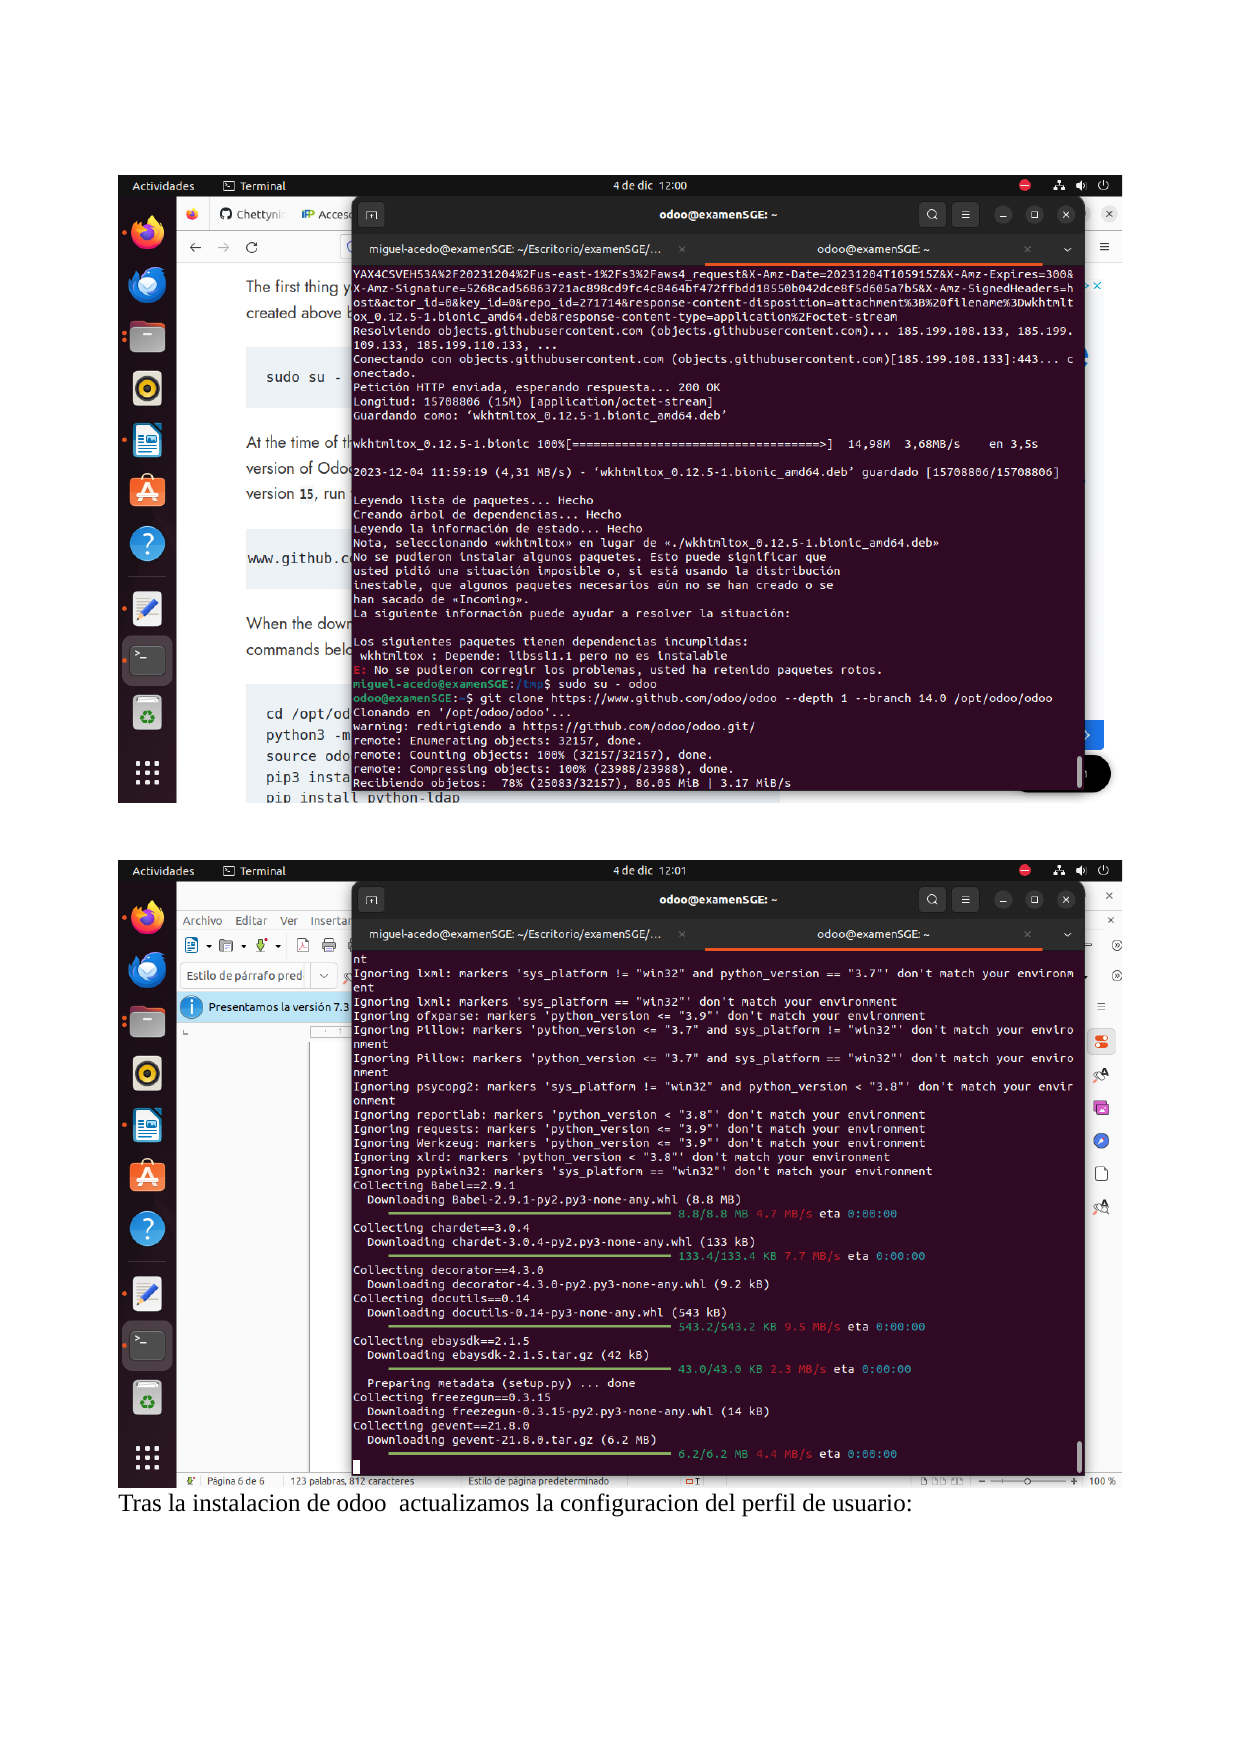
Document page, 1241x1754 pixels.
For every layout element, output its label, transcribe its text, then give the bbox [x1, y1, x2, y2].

picture [118, 860, 1123, 1488]
picture [118, 175, 1123, 803]
text Tras la instalacion de odoo actualizamos la configuracion del perfil de usuario: [118, 1488, 1122, 1517]
